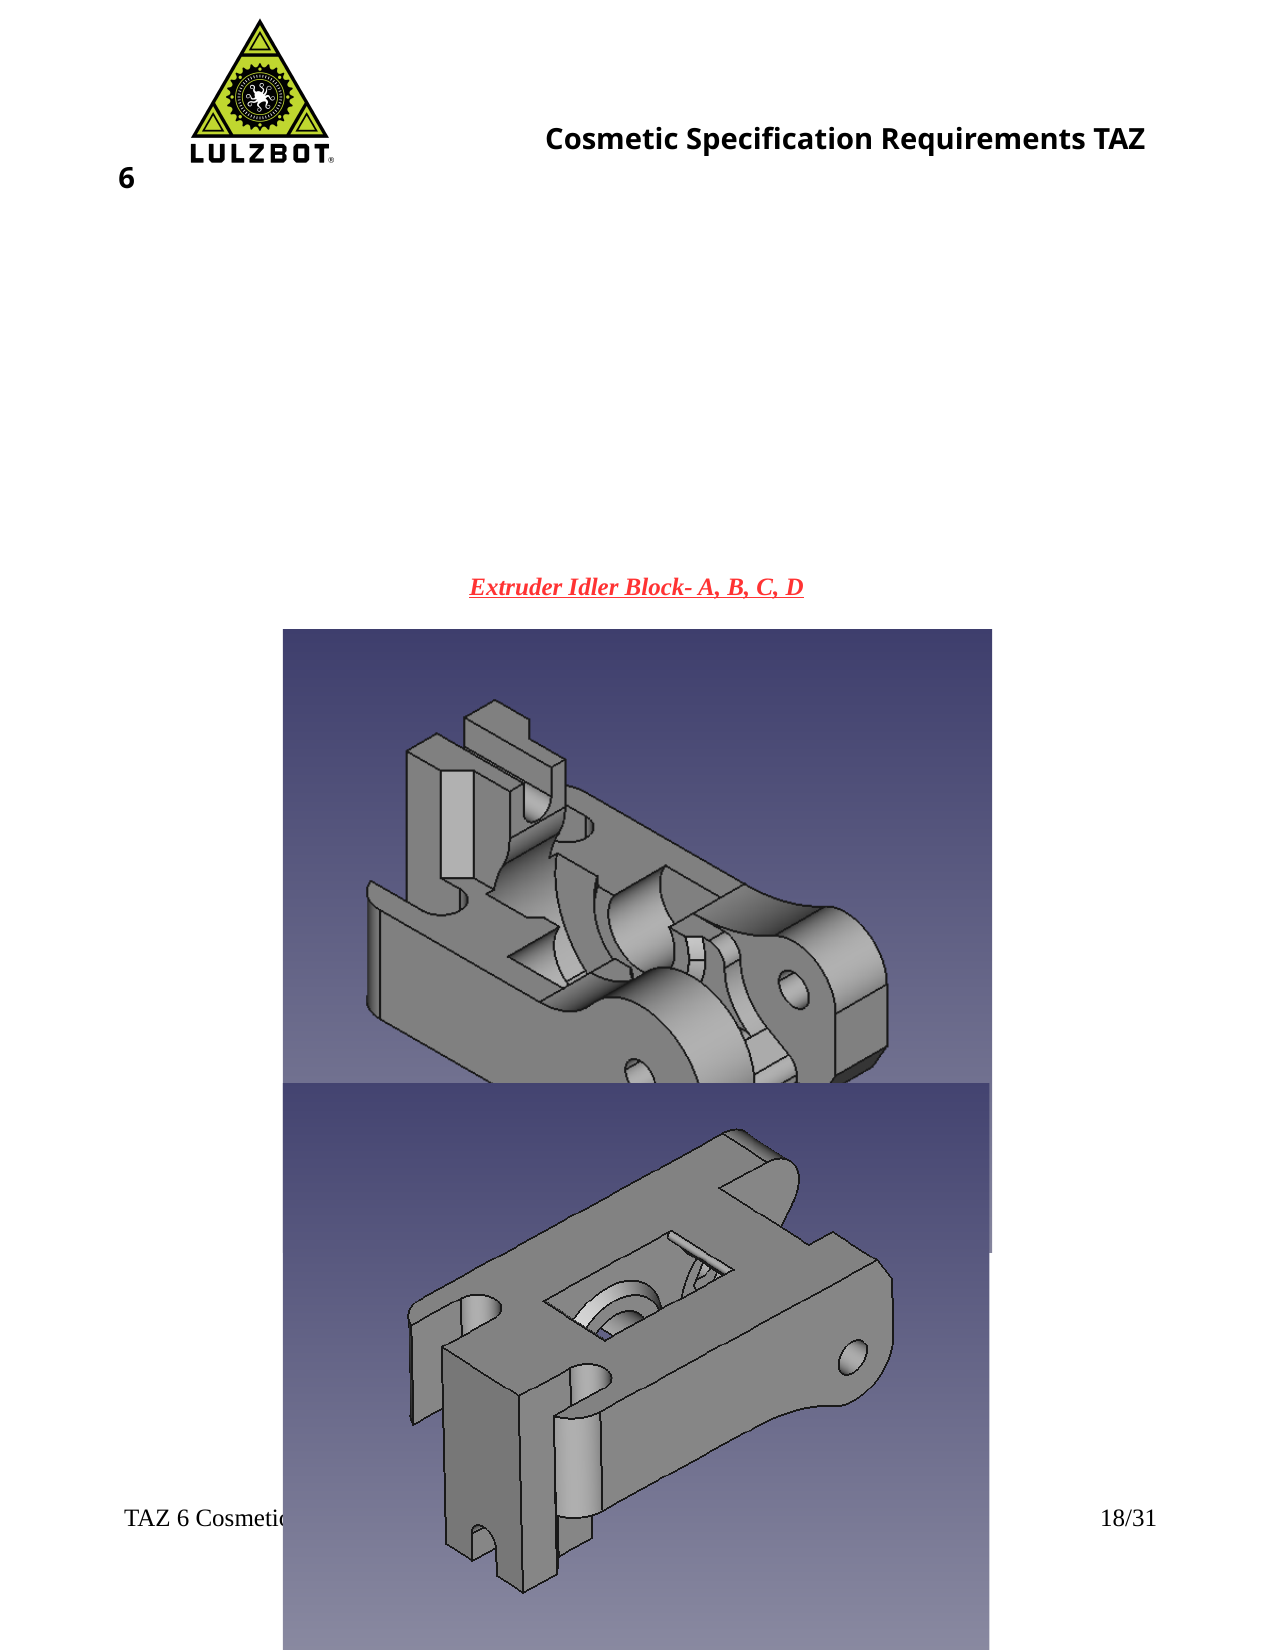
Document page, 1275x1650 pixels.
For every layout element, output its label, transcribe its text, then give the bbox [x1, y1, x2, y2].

picture [282, 629, 993, 1650]
text Extruder Idler Block- A, B, C, D [118, 572, 1157, 601]
picture [181, 8, 344, 177]
